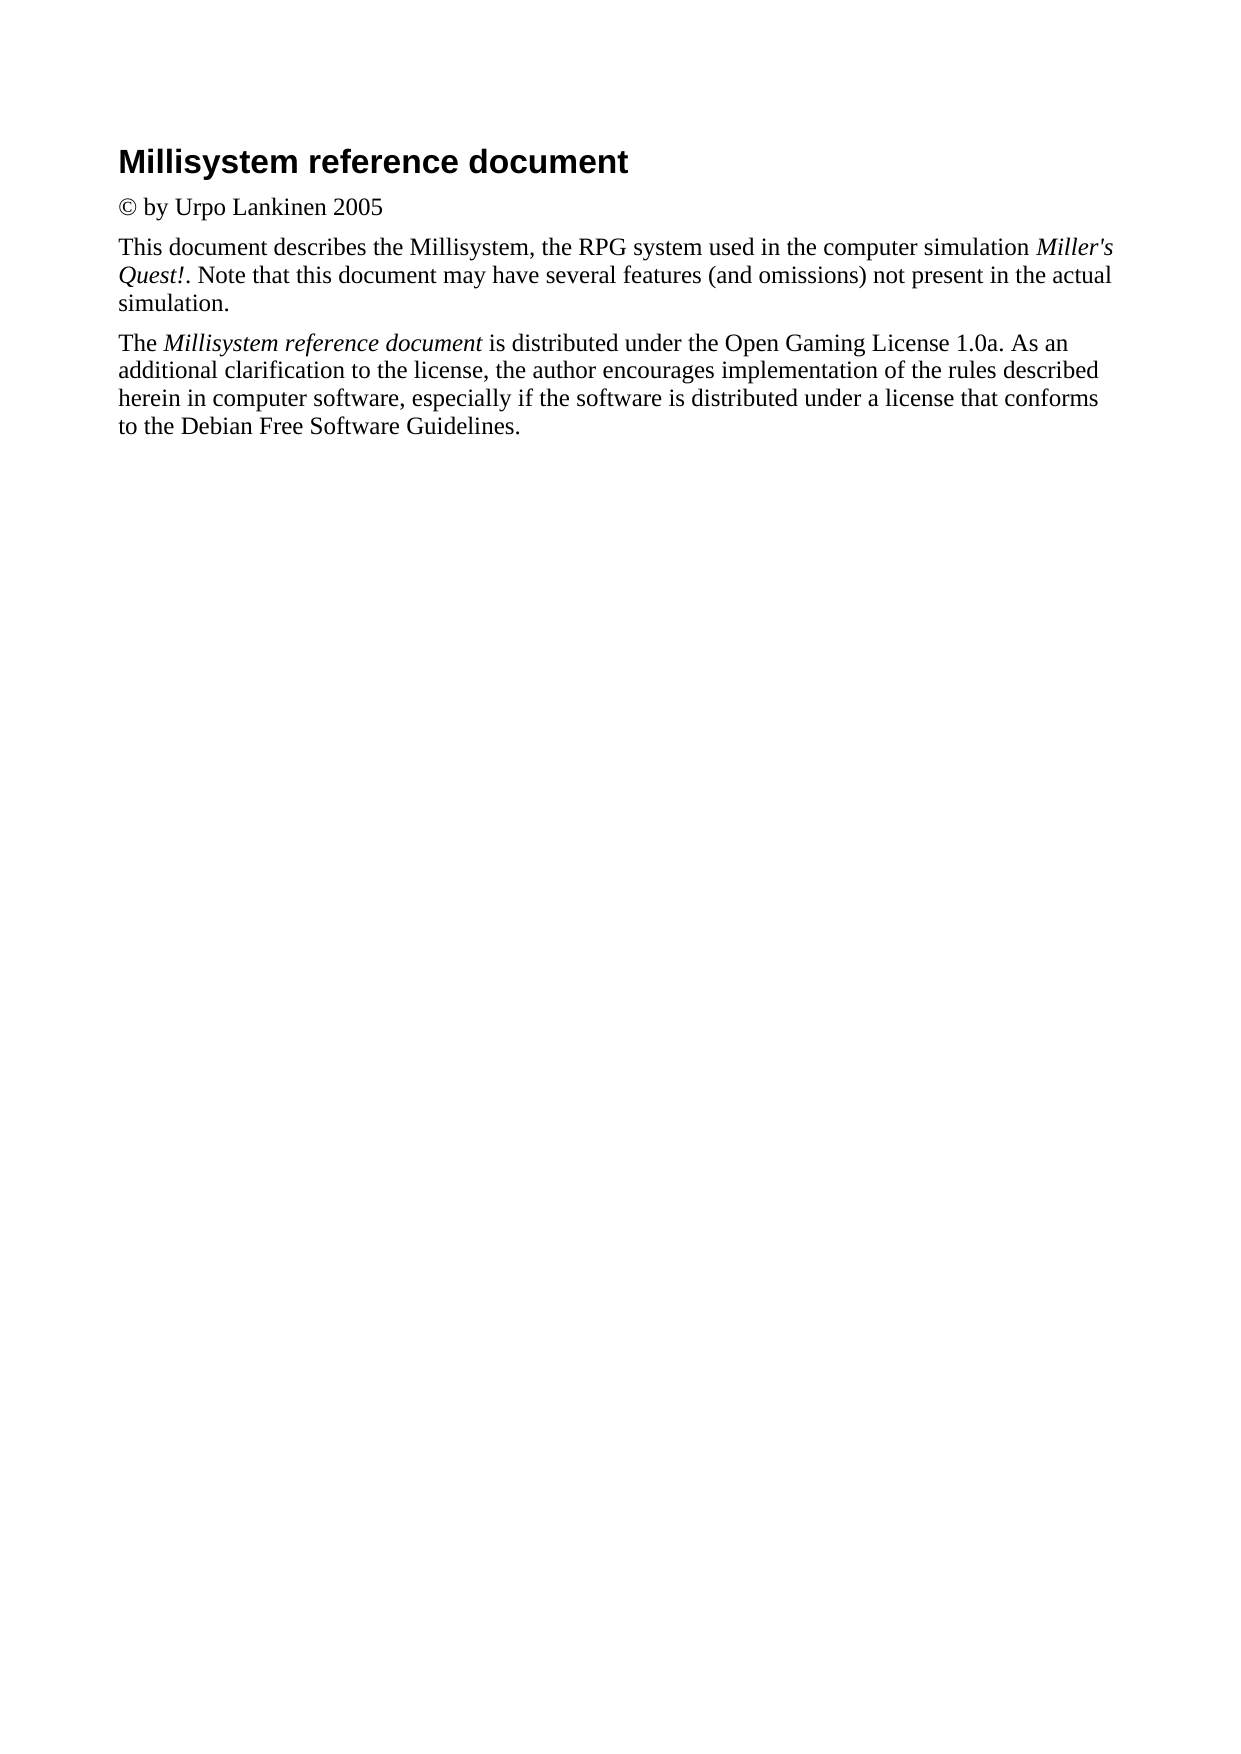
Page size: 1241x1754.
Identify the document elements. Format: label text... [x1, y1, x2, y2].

text The Millisystem reference document is distributed under the Open Gaming License 1.0a. As an additional clarification to the license, the author encourages implementation of the rules described herein in computer software, especially if the software is distributed under a license that conforms to the Debian Free Software Guidelines. [118, 329, 1122, 440]
text © by Urpo Lankinen 2005 [118, 193, 1122, 221]
subtitle Millisystem reference document [118, 143, 1122, 181]
text This document describes the Millisystem, the RPG system used in the computer simulation Miller's Quest!. Note that this document may have several features (and omissions) not present in the actual simulation. [118, 233, 1122, 316]
